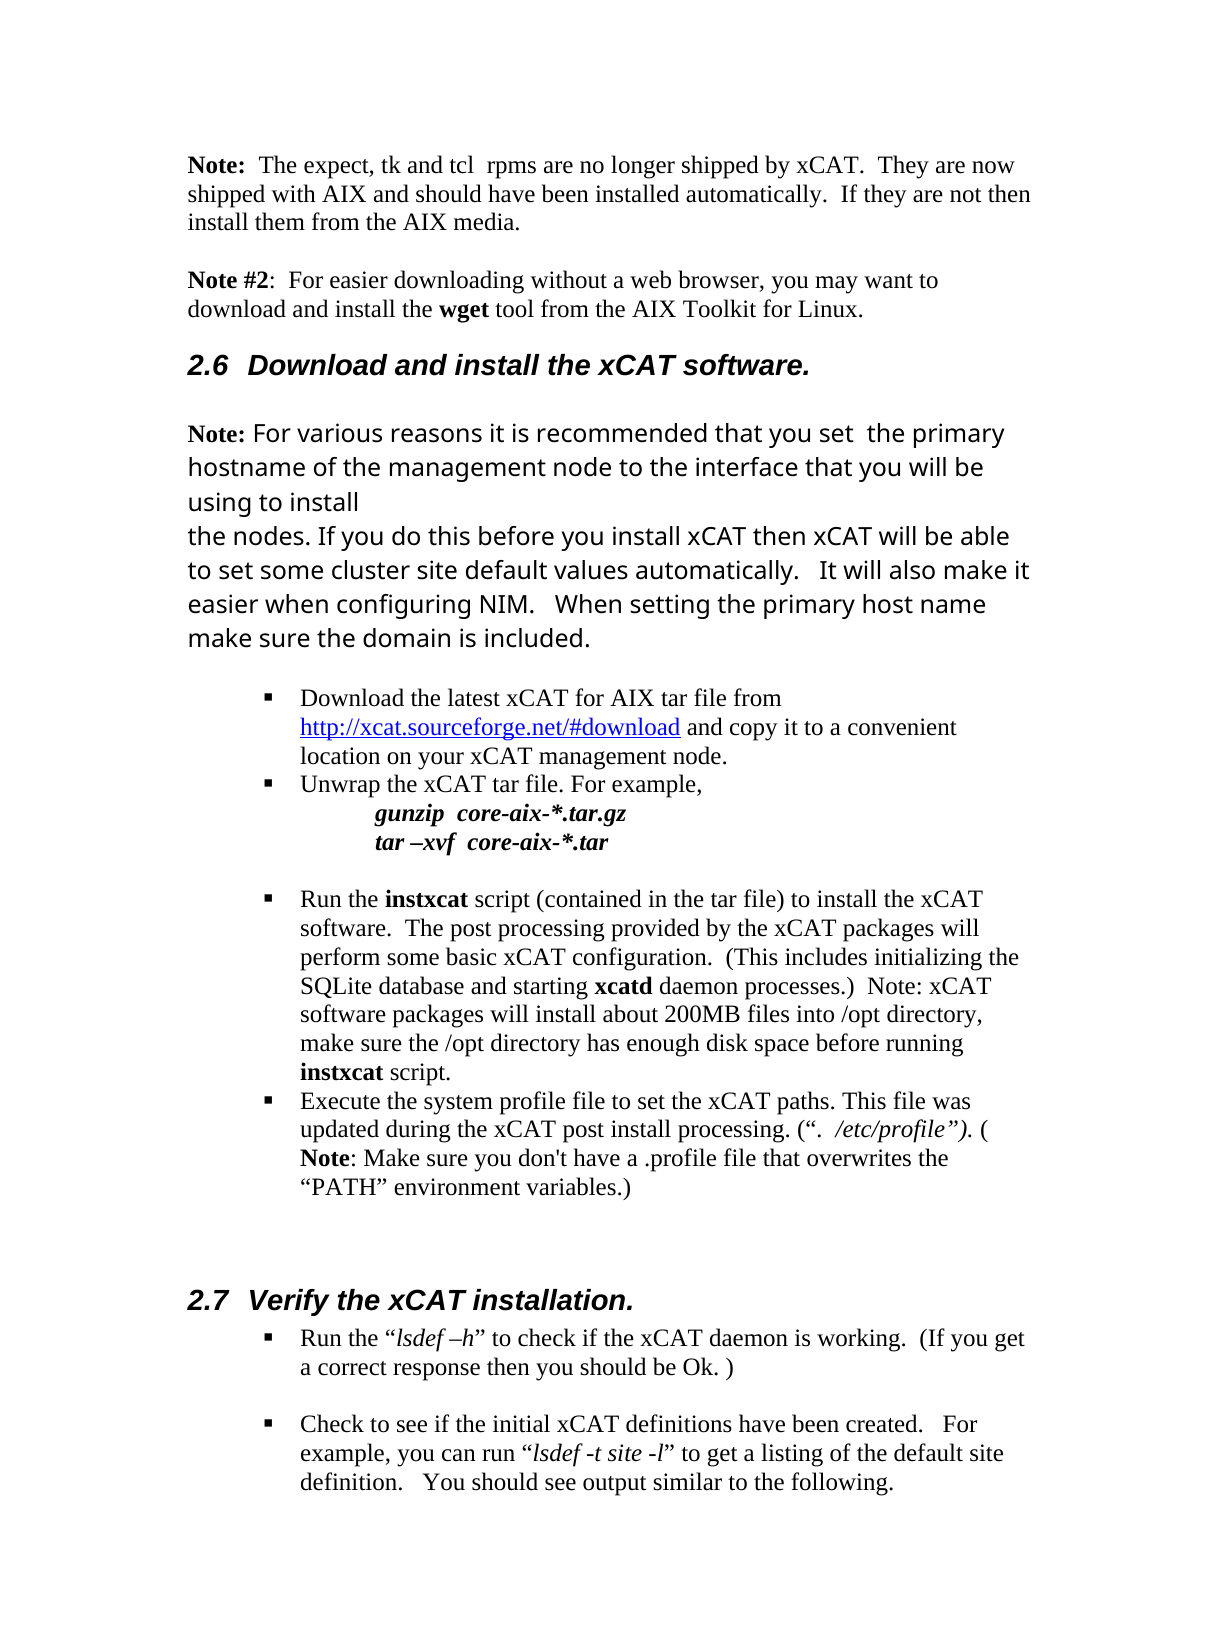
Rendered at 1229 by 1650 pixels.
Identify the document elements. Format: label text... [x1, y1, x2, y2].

list tar –xvf core-aix-*.tar [337, 827, 1041, 856]
list Note: The expect, tk and tcl rpms are no longer shipped by xCAT. They are now shipped with AIX and should have been installed automatically. If they are not then install them from the AIX media. [187, 150, 1041, 236]
subtitle Download and install the xCAT software. [187, 347, 1041, 381]
text hostname of the management node to the interface that you will be using to install [187, 450, 1041, 518]
subtitle Verify the xCAT installation. [187, 1283, 1041, 1317]
list Download the latest xCAT for AIX tar file from http://xcat.sourceforge.net/#download and copy it to a convenient location on your xCAT management node. [262, 683, 1041, 769]
list Note #2: For easier downloading without a web browser, you may want to download and install the wget tool from the AIX Toolkit for Linux. [187, 265, 1041, 322]
list gunzip core-aix-*.tar.gz [337, 798, 1041, 827]
list Run the “lsdef –h” to check if the xCAT daemon is working. (If you get a correct response then you should be Ok. ) [262, 1323, 1041, 1381]
list Check to see if the initial xCAT definitions have been created. For example, you can run “lsdef -t site -l” to get a listing of the default site definition. You should see output similar to the following. [262, 1409, 1041, 1496]
text the nodes. If you do this before you install xCAT then xCAT will be able to set some cluster site default values automatically. It will also make it easier when configuring NIM. When setting the primary host name make sure the domain is included. [187, 518, 1041, 654]
text Note: For various reasons it is recommended that you set the primary [187, 416, 1041, 450]
list Run the instxcat script (contained in the tar file) to install the xCAT software. The post processing provided by the xCAT packages will perform some basic xCAT configuration. (This includes initializing the SQLite database and starting xcatd daemon processes.) Note: xCAT software packages will install about 200MB files into /opt directory, make sure the /opt directory has enough disk space before running instxcat script. [262, 884, 1041, 1086]
list Execute the system profile file to set the xCAT paths. This file was updated during the xCAT post install processing. (“. /etc/profile”). ( Note: Make sure you don't have a .profile file that overwrites the “PATH” environment variables.) [262, 1086, 1041, 1201]
list Unwrap the xCAT tar file. For example, [262, 769, 1041, 798]
